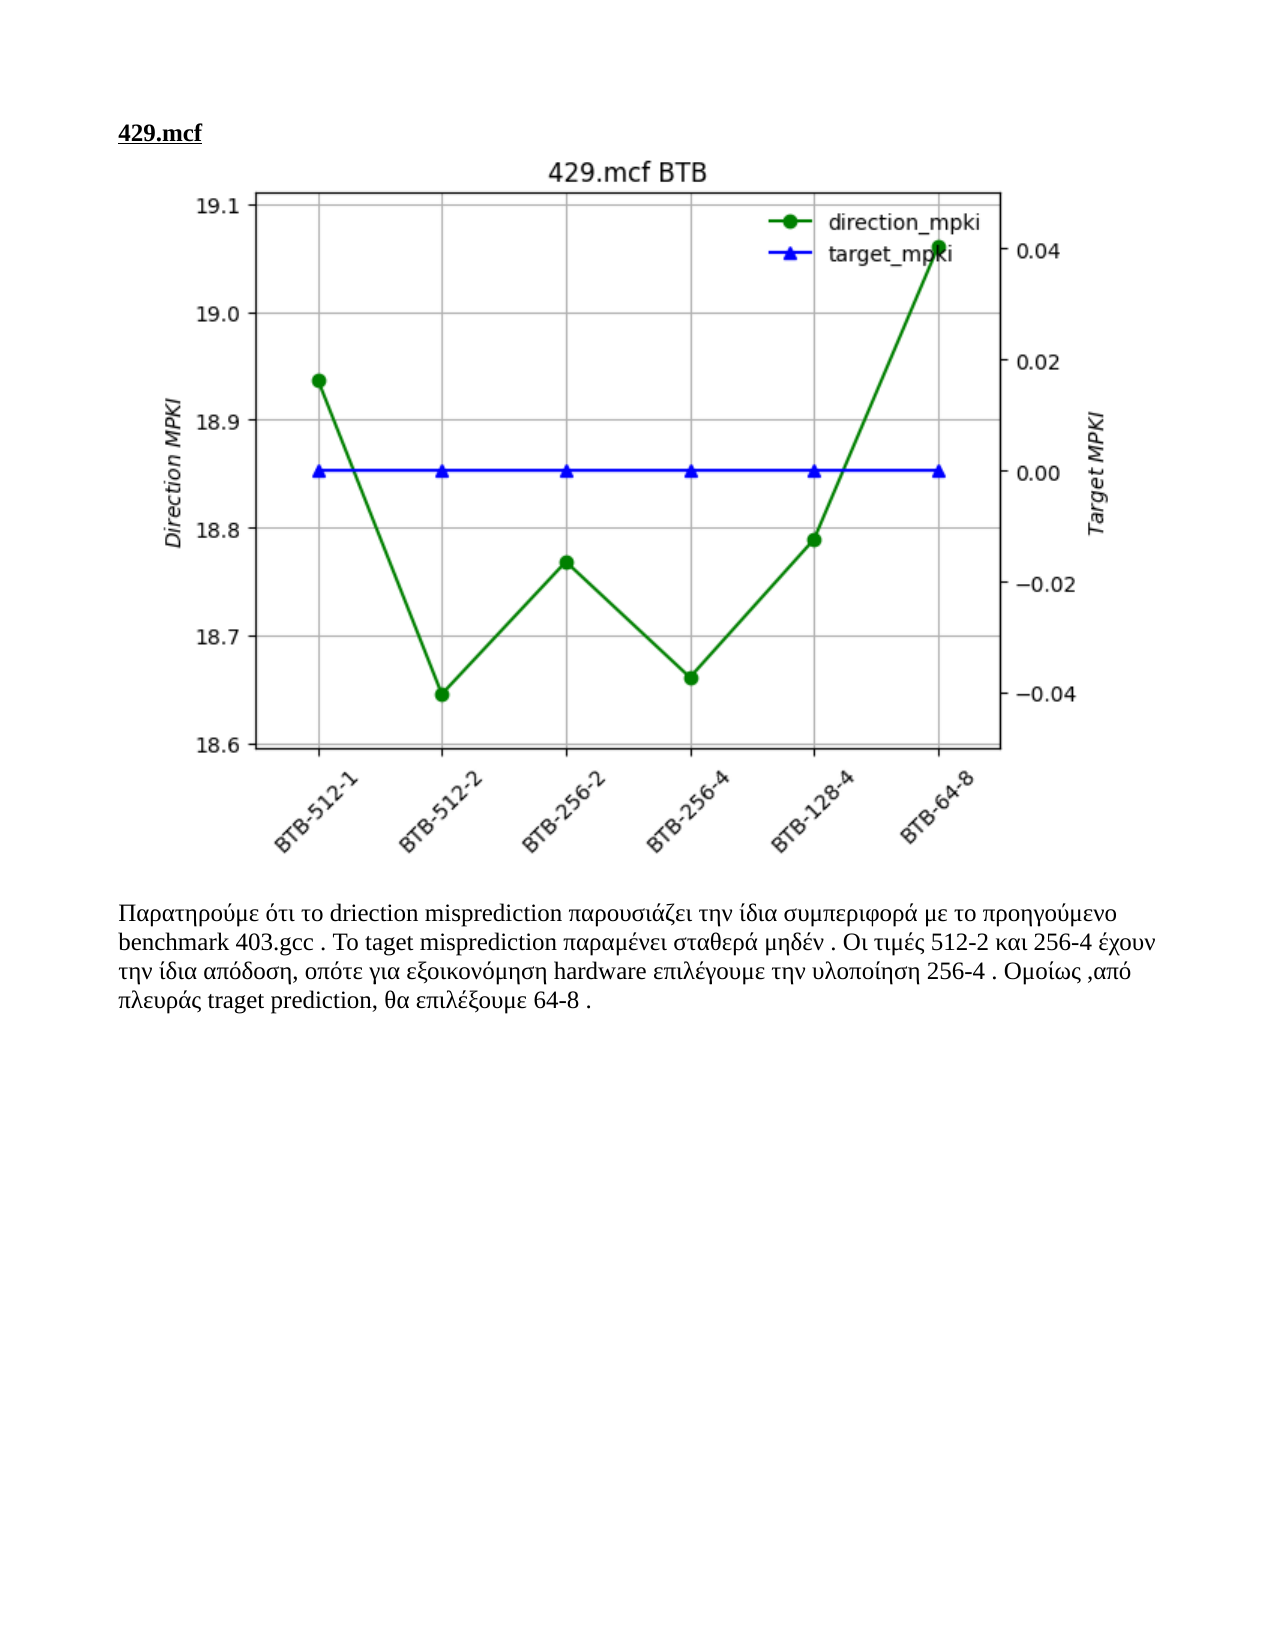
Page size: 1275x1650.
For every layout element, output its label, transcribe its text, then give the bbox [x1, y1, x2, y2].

text 429.mcf [118, 118, 1157, 147]
picture [149, 146, 1126, 870]
text Παρατηρούμε ότι το driection misprediction παρουσιάζει την ίδια συμπεριφορά με το προηγούμενο benchmark 403.gcc . Το taget misprediction παραμένει σταθερά μηδέν . Οι τιμές 512-2 και 256-4 έχουν την ίδια απόδοση, οπότε για εξοικονόμηση hardware επιλέγουμε την υλοποίηση 256-4 . Ομοίως ,από πλευράς traget prediction, θα επιλέξουμε 64-8 . [118, 898, 1157, 1013]
